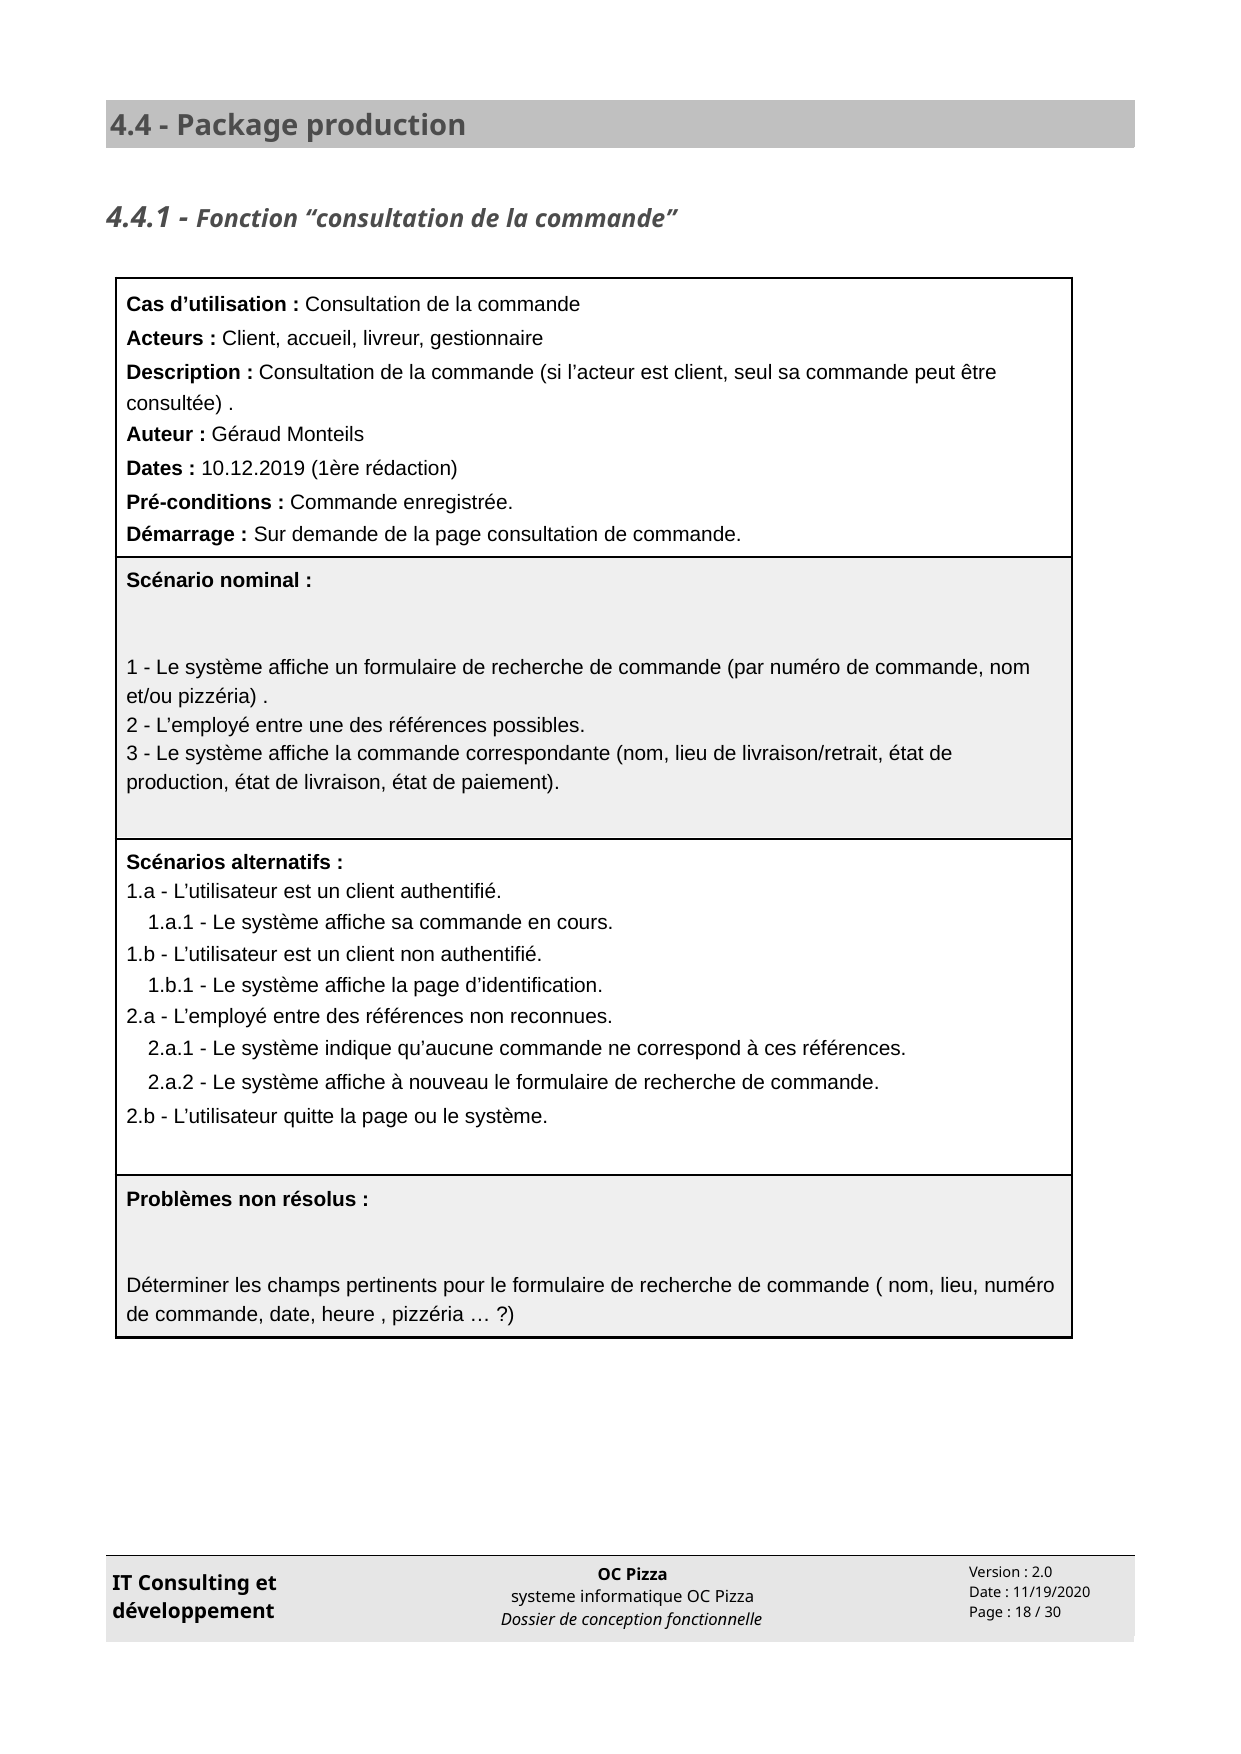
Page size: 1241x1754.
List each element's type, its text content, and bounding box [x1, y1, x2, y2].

table_cell Problèmes non résolus : Déterminer les champs pertinents pour le formulaire de recherche de commande ( nom, lieu, numéro de commande, date, heure , pizzéria … ?) [117, 1176, 1071, 1336]
table_cell Scénario nominal : 1 - Le système affiche un formulaire de recherche de commande (par numéro de commande, nom et/ou pizzéria) . 2 - L’employé entre une des références possibles. 3 - Le système affiche la commande correspondante (nom, lieu de livraison/retrait, état de production, état de livraison, état de paiement). [117, 558, 1071, 837]
table_cell Scénarios alternatifs : 1.a - L’utilisateur est un client authentifié. 1.a.1 - Le système affiche sa commande en cours. 1.b - L’utilisateur est un client non authentifié. 1.b.1 - Le système affiche la page d’identification. 2.a - L’employé entre des références non reconnues. 2.a.1 - Le système indique qu’aucune commande ne correspond à ces références. 2.a.2 - Le système affiche à nouveau le formulaire de recherche de commande. 2.b - L’utilisateur quitte la page ou le système. [117, 840, 1071, 1174]
table_header Cas d’utilisation : Consultation de la commande Acteurs : Client, accueil, livreur, gestionnaire Description : Consultation de la commande (si l’acteur est client, seul sa commande peut être consultée) . Auteur : Géraud Monteils Dates : 10.12.2019 (1ère rédaction) Pré-conditions : Commande enregistrée. Démarrage : Sur demande de la page consultation de commande. [117, 279, 1071, 556]
subtitle Fonction “consultation de la commande” [106, 196, 1134, 236]
subtitle Package production [107, 101, 1134, 147]
